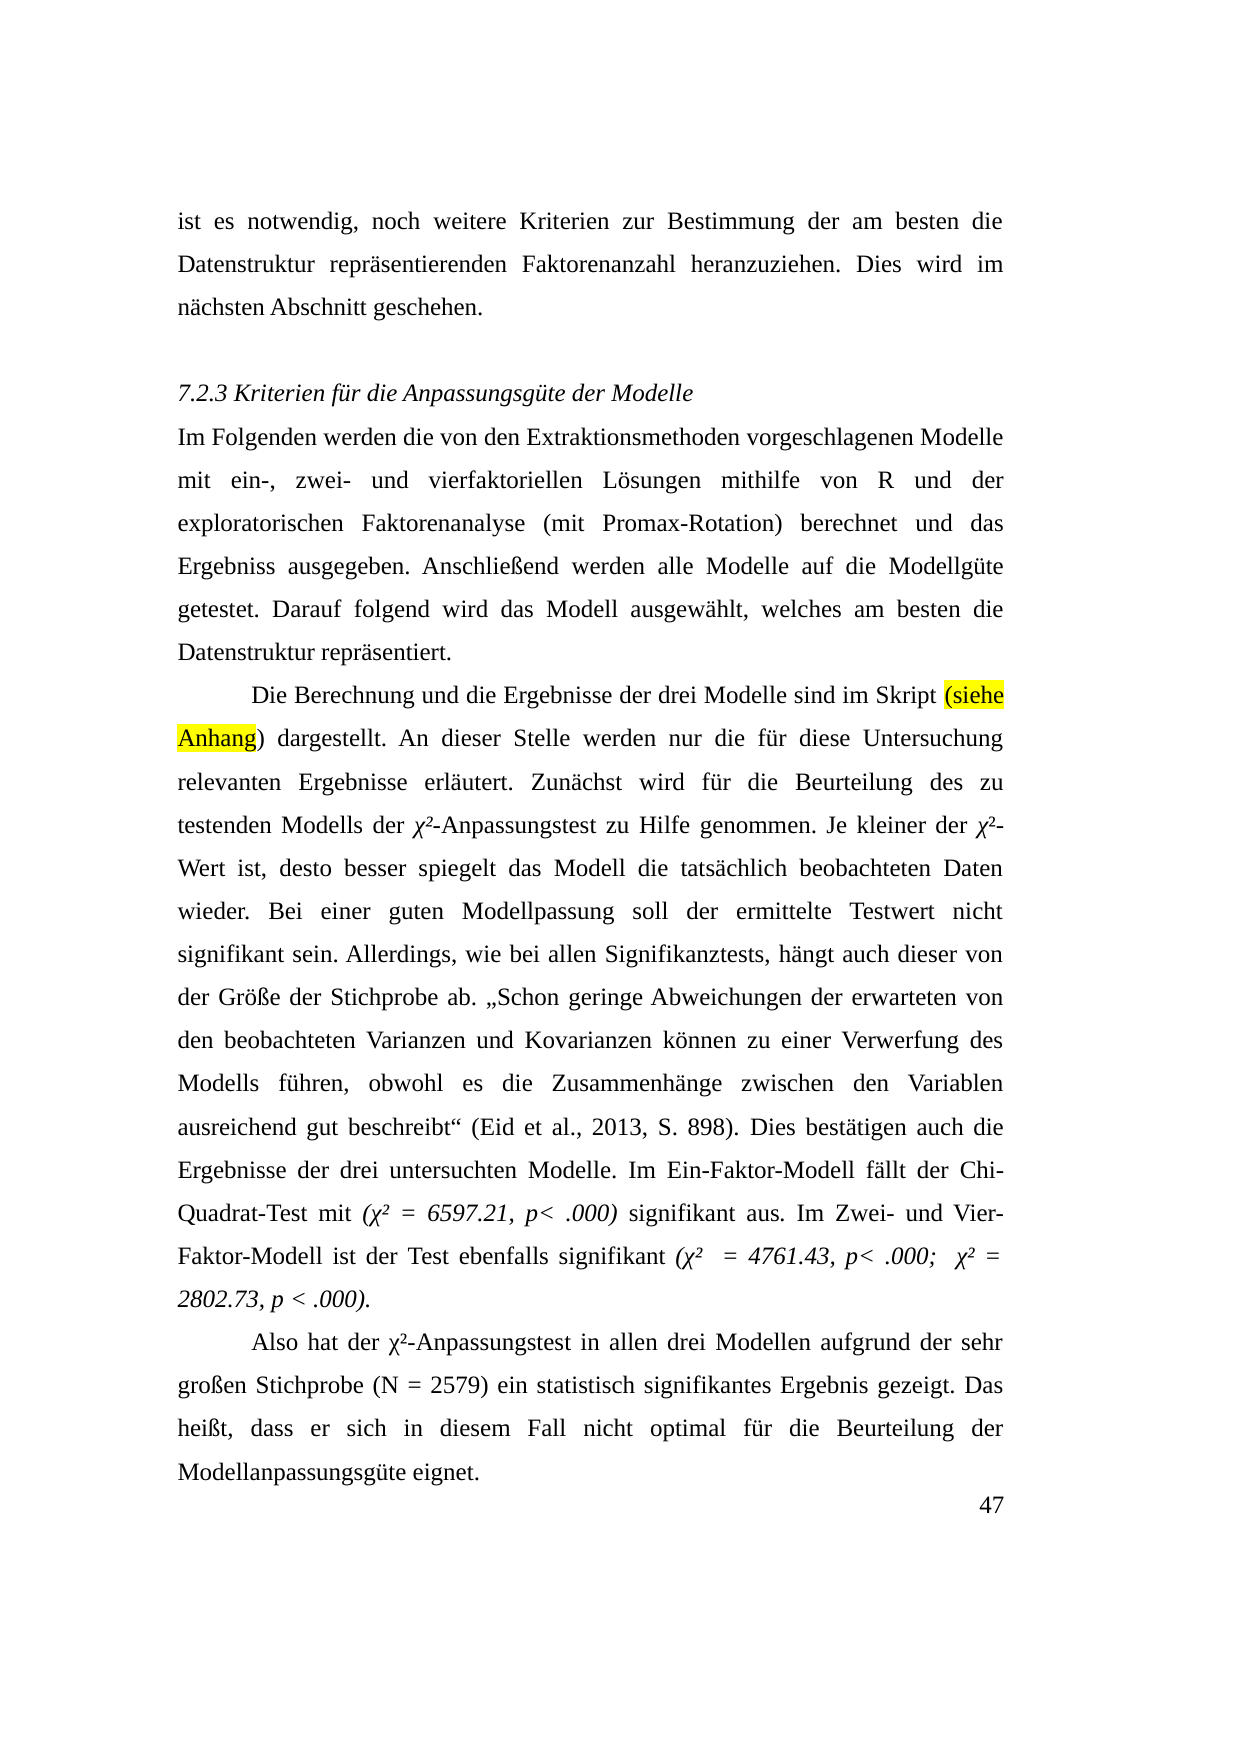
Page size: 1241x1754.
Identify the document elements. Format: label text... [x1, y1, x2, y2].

text 7.2.3 Kriterien für die Anpassungsgüte der Modelle [177, 378, 1004, 407]
text Im Folgenden werden die von den Extraktionsmethoden vorgeschlagenen Modelle mit ein-, zwei- und vierfaktoriellen Lösungen mithilfe von R und der exploratorischen Faktorenanalyse (mit Promax-Rotation) berechnet und das Ergebniss ausgegeben. Anschließend werden alle Modelle auf die Modellgüte getestet. Darauf folgend wird das Modell ausgewählt, welches am besten die Datenstruktur repräsentiert. [177, 422, 1004, 666]
text Die Berechnung und die Ergebnisse der drei Modelle sind im Skript (siehe Anhang) dargestellt. An dieser Stelle werden nur die für diese Untersuchung relevanten Ergebnisse erläutert. Zunächst wird für die Beurteilung des zu testenden Modells der χ²-Anpassungstest zu Hilfe genommen. Je kleiner der χ²-Wert ist, desto besser spiegelt das Modell die tatsächlich beobachteten Daten wieder. Bei einer guten Modellpassung soll der ermittelte Testwert nicht signifikant sein. Allerdings, wie bei allen Signifikanztests, hängt auch dieser von der Größe der Stichprobe ab. „Schon geringe Abweichungen der erwarteten von den beobachteten Varianzen und Kovarianzen können zu einer Verwerfung des Modells führen, obwohl es die Zusammenhänge zwischen den Variablen ausreichend gut beschreibt“ (Eid et al., 2013, S. 898). Dies bestätigen auch die Ergebnisse der drei untersuchten Modelle. Im Ein-Faktor-Modell fällt der Chi-Quadrat-Test mit (χ² = 6597.21, p< .000) signifikant aus. Im Zwei- und Vier-Faktor-Modell ist der Test ebenfalls signifikant (χ² = 4761.43, p< .000; χ² = 2802.73, p < .000). [177, 680, 1004, 1313]
text Also hat der χ²-Anpassungstest in allen drei Modellen aufgrund der sehr großen Stichprobe (N = 2579) ein statistisch signifikantes Ergebnis gezeigt. Das heißt, dass er sich in diesem Fall nicht optimal für die Beurteilung der Modellanpassungsgüte eignet. [177, 1327, 1004, 1485]
text ist es notwendig, noch weitere Kriterien zur Bestimmung der am besten die Datenstruktur repräsentierenden Faktorenanzahl heranzuziehen. Dies wird im nächsten Abschnitt geschehen. [177, 206, 1004, 321]
